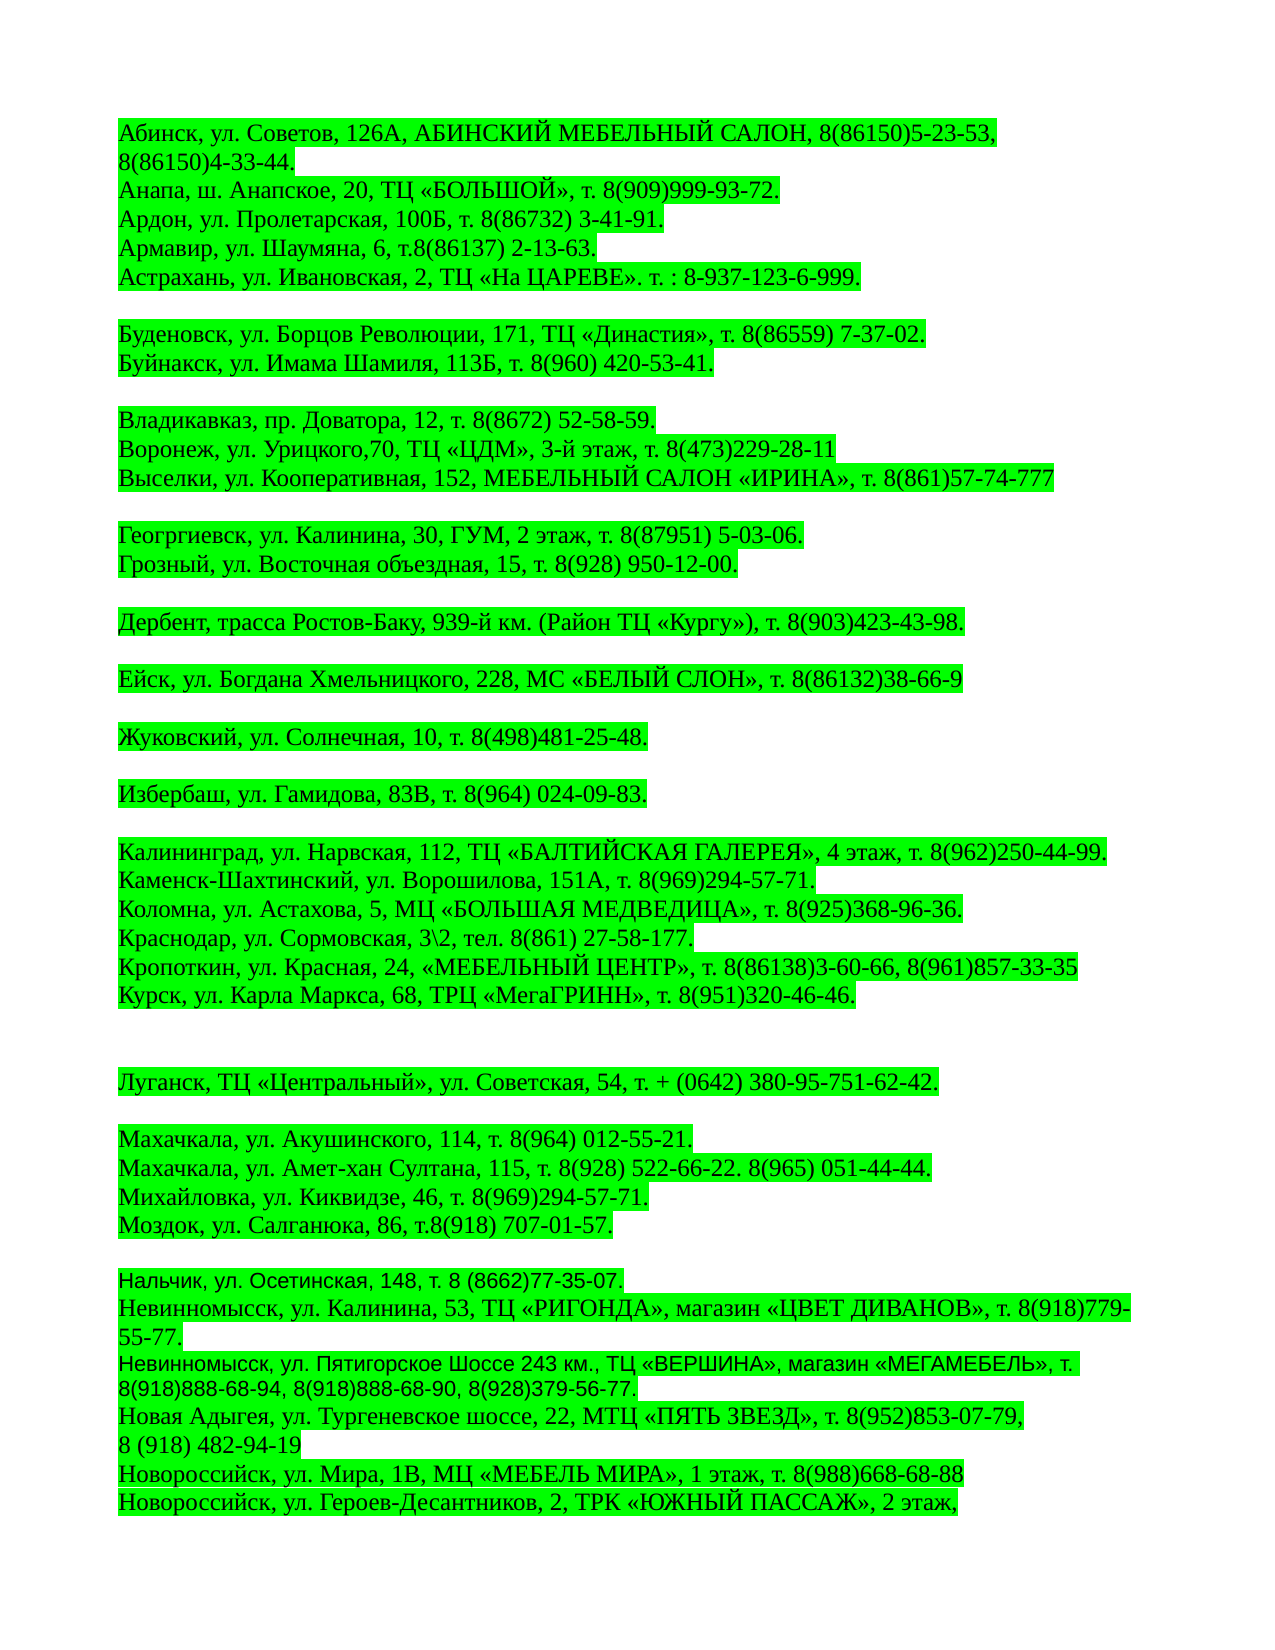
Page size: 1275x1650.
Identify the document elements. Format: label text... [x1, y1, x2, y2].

text Невинномысск, ул. Калинина, 53, ТЦ «РИГОНДА», магазин «ЦВЕТ ДИВАНОВ», т. 8(918)779-55-77. [118, 1293, 1157, 1351]
text Ардон, ул. Пролетарская, 100Б, т. 8(86732) 3-41-91. [118, 204, 1157, 233]
text Воронеж, ул. Урицкого,70, ТЦ «ЦДМ», 3-й этаж, т. 8(473)229-28-11 [118, 434, 1157, 463]
text Махачкала, ул. Акушинского, 114, т. 8(964) 012-55-21. [118, 1124, 1157, 1153]
text Коломна, ул. Астахова, 5, МЦ «БОЛЬШАЯ МЕДВЕДИЦА», т. 8(925)368-96-36. [118, 894, 1157, 923]
text Дербент, трасса Ростов-Баку, 939-й км. (Район ТЦ «Кургу»), т. 8(903)423-43-98. [118, 607, 1157, 636]
text Курск, ул. Карла Маркса, 68, ТРЦ «МегаГРИНН», т. 8(951)320-46-46. [118, 981, 1157, 1009]
text Буйнакск, ул. Имама Шамиля, 113Б, т. 8(960) 420-53-41. [118, 348, 1157, 377]
text Каменск-Шахтинский, ул. Ворошилова, 151А, т. 8(969)294-57-71. [118, 866, 1157, 894]
text 8 (918) 482-94-19 [118, 1430, 1157, 1459]
text Жуковский, ул. Солнечная, 10, т. 8(498)481-25-48. [118, 722, 1157, 751]
text Абинск, ул. Советов, 126А, АБИНСКИЙ МЕБЕЛЬНЫЙ САЛОН, 8(86150)5-23-53, [118, 118, 1157, 147]
text Луганск, ТЦ «Центральный», ул. Советская, 54, т. + (0642) 380-95-751-62-42. [118, 1067, 1157, 1096]
text 8(86150)4-33-44. [118, 147, 1157, 176]
text Нальчик, ул. Осетинская, 148, т. 8 (8662)77-35-07. [118, 1268, 1157, 1293]
text Астрахань, ул. Ивановская, 2, ТЦ «На ЦАРЕВЕ». т. : 8-937-123-6-999. [118, 262, 1157, 291]
text Невинномысск, ул. Пятигорское Шоссе 243 км., ТЦ «ВЕРШИНА», магазин «МЕГАМЕБЕЛЬ», т. 8(918)888-68-94, 8(918)888-68-90, 8(928)379-56-77. [118, 1351, 1157, 1401]
text Геогргиевск, ул. Калинина, 30, ГУМ, 2 этаж, т. 8(87951) 5-03-06. [118, 521, 1157, 549]
text Кропоткин, ул. Красная, 24, «МЕБЕЛЬНЫЙ ЦЕНТР», т. 8(86138)3-60-66, 8(961)857-33-35 [118, 952, 1157, 981]
text Владикавказ, пр. Доватора, 12, т. 8(8672) 52-58-59. [118, 406, 1157, 434]
text Новороссийск, ул. Мира, 1В, МЦ «МЕБЕЛЬ МИРА», 1 этаж, т. 8(988)668-68-88 [118, 1459, 1157, 1487]
text Калининград, ул. Нарвская, 112, ТЦ «БАЛТИЙСКАЯ ГАЛЕРЕЯ», 4 этаж, т. 8(962)250-44-99. [118, 837, 1157, 866]
text Махачкала, ул. Амет-хан Султана, 115, т. 8(928) 522-66-22. 8(965) 051-44-44. [118, 1153, 1157, 1182]
text Выселки, ул. Кооперативная, 152, МЕБЕЛЬНЫЙ САЛОН «ИРИНА», т. 8(861)57-74-777 [118, 463, 1157, 492]
text Буденовск, ул. Борцов Революции, 171, ТЦ «Династия», т. 8(86559) 7-37-02. [118, 319, 1157, 348]
text Краснодар, ул. Сормовская, 3\2, тел. 8(861) 27-58-177. [118, 923, 1157, 952]
text Новороссийск, ул. Героев-Десантников, 2, ТРК «ЮЖНЫЙ ПАССАЖ», 2 этаж, [118, 1487, 1157, 1516]
text Ейск, ул. Богдана Хмельницкого, 228, МС «БЕЛЫЙ СЛОН», т. 8(86132)38-66-9 [118, 664, 1157, 693]
text Грозный, ул. Восточная объездная, 15, т. 8(928) 950-12-00. [118, 549, 1157, 578]
text Михайловка, ул. Киквидзе, 46, т. 8(969)294-57-71. [118, 1182, 1157, 1211]
text Избербаш, ул. Гамидова, 83В, т. 8(964) 024-09-83. [118, 779, 1157, 808]
text Армавир, ул. Шаумяна, 6, т.8(86137) 2-13-63. [118, 233, 1157, 262]
text Моздок, ул. Салганюка, 86, т.8(918) 707-01-57. [118, 1211, 1157, 1239]
text Новая Адыгея, ул. Тургеневское шоссе, 22, МТЦ «ПЯТЬ ЗВЕЗД», т. 8(952)853-07-79, [118, 1401, 1157, 1430]
text Анапа, ш. Анапское, 20, ТЦ «БОЛЬШОЙ», т. 8(909)999-93-72. [118, 176, 1157, 204]
